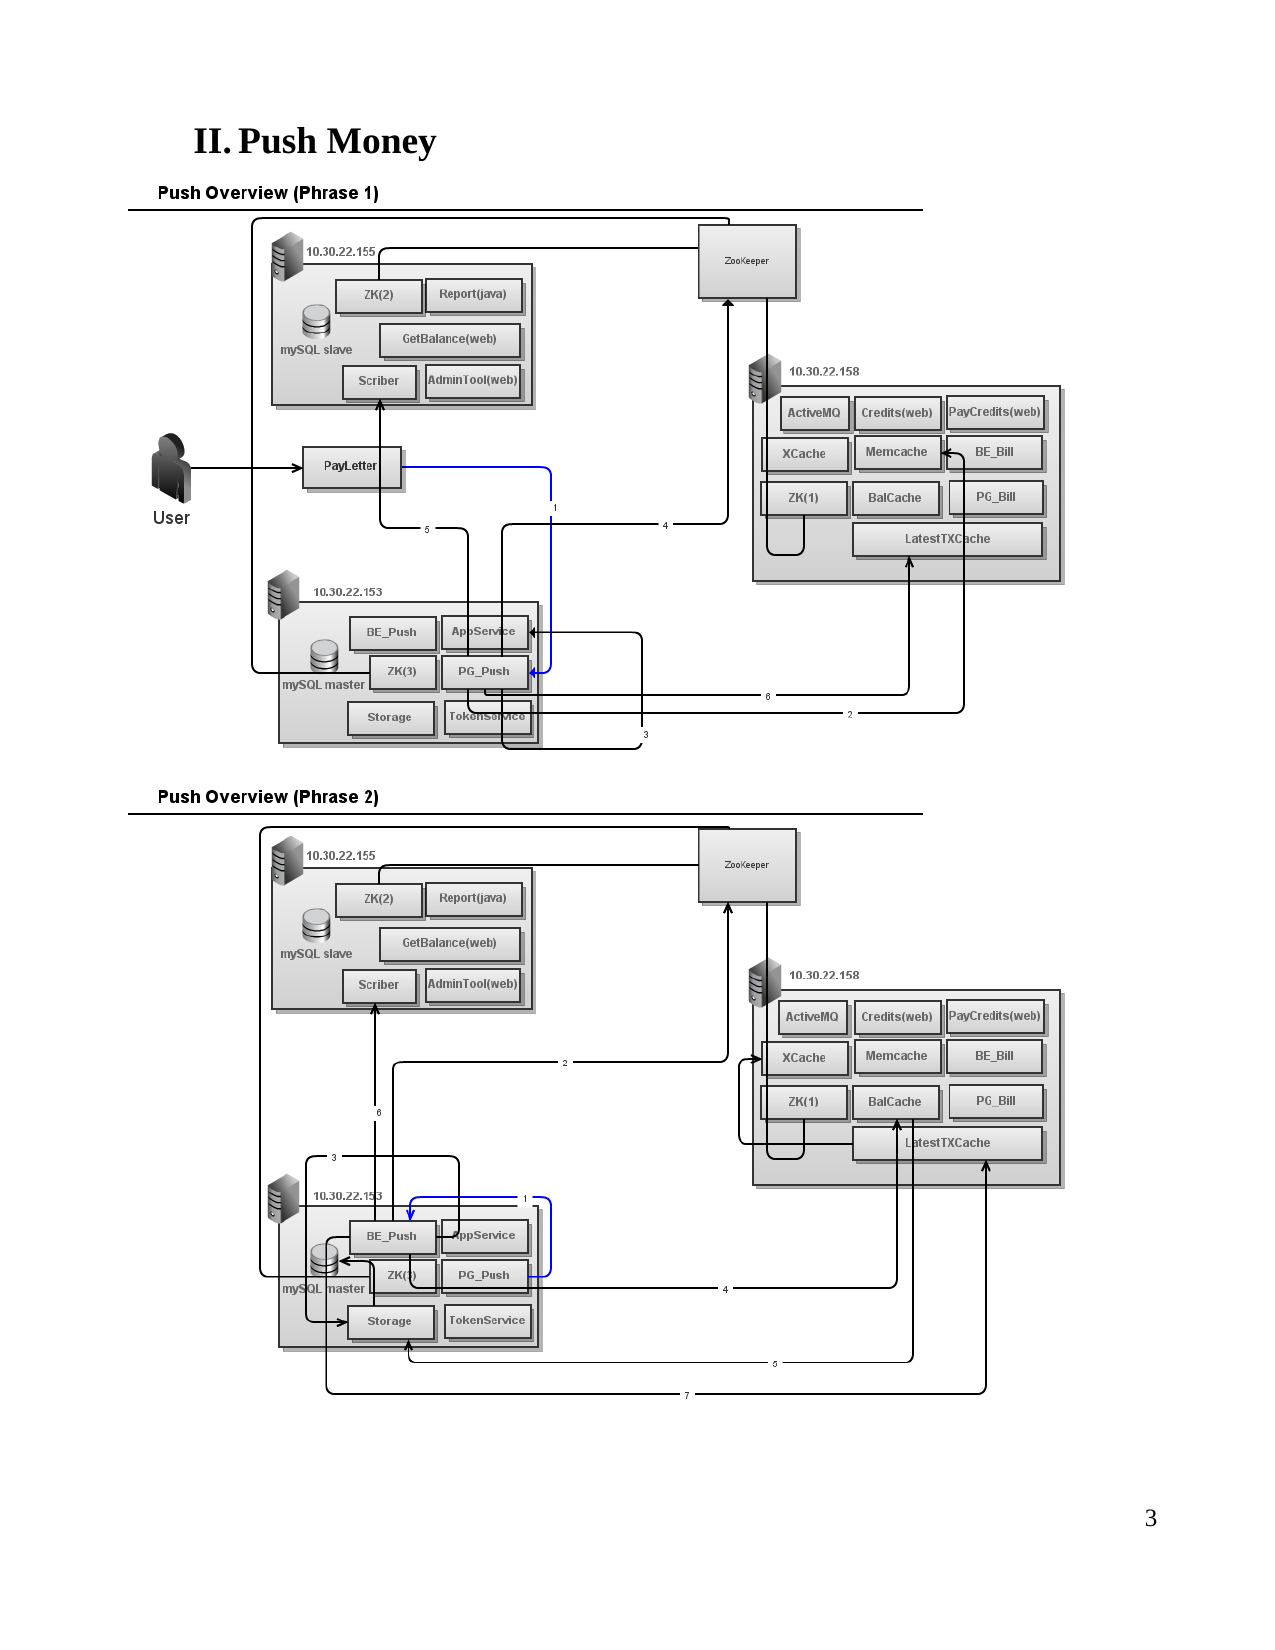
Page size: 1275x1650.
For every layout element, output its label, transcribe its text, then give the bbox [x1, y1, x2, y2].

picture [118, 161, 1157, 1491]
list II. Push Money [156, 118, 1157, 161]
